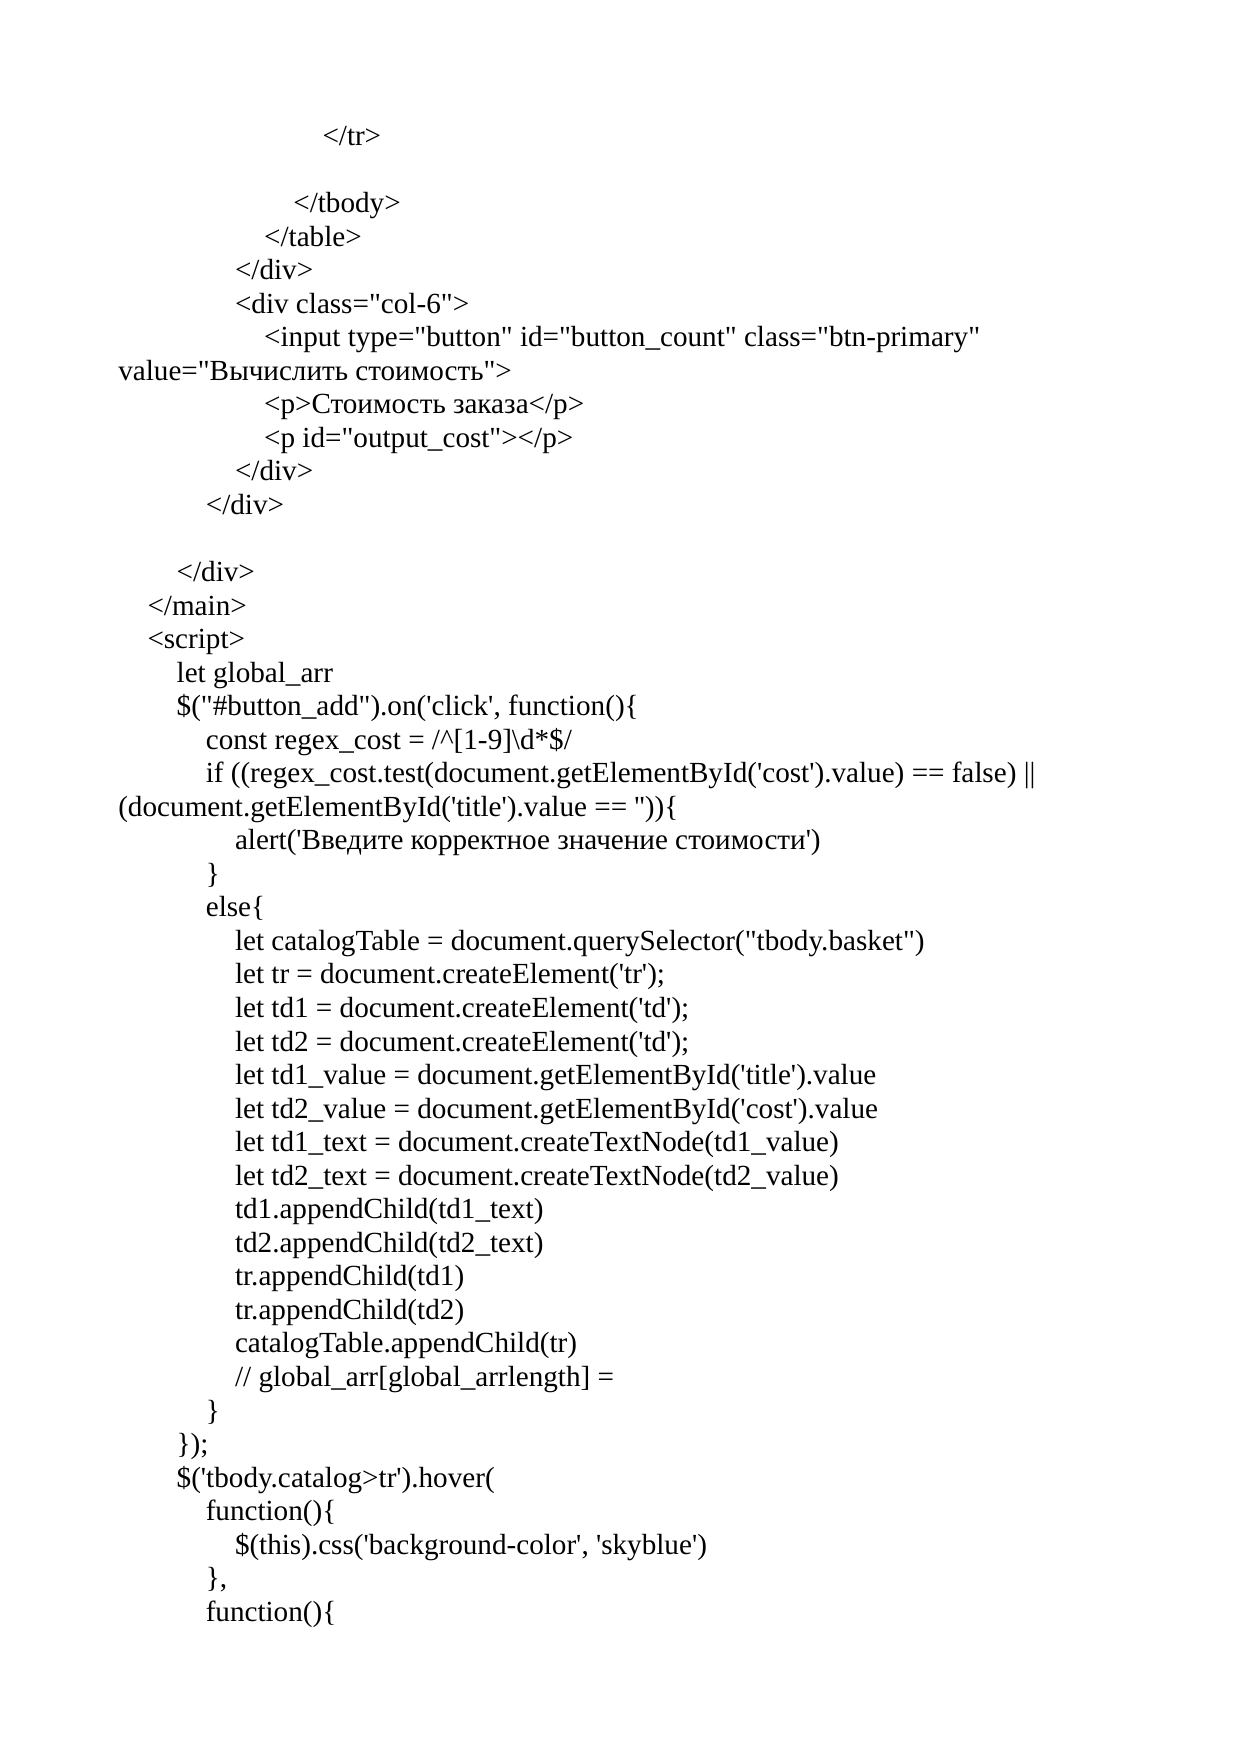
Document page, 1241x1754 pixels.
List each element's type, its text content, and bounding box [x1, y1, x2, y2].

text </div> [118, 487, 1122, 521]
text let td1_text = document.createTextNode(td1_value) [118, 1124, 1122, 1158]
text let td1 = document.createElement('td'); [118, 990, 1122, 1024]
text </div> [118, 252, 1122, 286]
text } [118, 856, 1122, 889]
text let global_arr [118, 655, 1122, 688]
text <p id="output_cost"></p> [118, 420, 1122, 453]
text <input type="button" id="button_count" class="btn-primary" value="Вычислить стоимость"> [118, 319, 1122, 386]
text tr.appendChild(td1) [118, 1258, 1122, 1292]
text tr.appendChild(td2) [118, 1292, 1122, 1326]
text } [118, 1393, 1122, 1426]
text </tr> [118, 118, 1122, 152]
text </div> [118, 453, 1122, 487]
text </main> [118, 588, 1122, 621]
text let tr = document.createElement('tr'); [118, 957, 1122, 990]
text td2.appendChild(td2_text) [118, 1225, 1122, 1258]
text let td1_value = document.getElementById('title').value [118, 1057, 1122, 1091]
text let catalogTable = document.querySelector("tbody.basket") [118, 923, 1122, 957]
text </div> [118, 554, 1122, 588]
text <div class="col-6"> [118, 286, 1122, 319]
text <script> [118, 621, 1122, 655]
text function(){ [118, 1493, 1122, 1527]
text <p>Стоимость заказа</p> [118, 386, 1122, 420]
text $(this).css('background-color', 'skyblue') [118, 1527, 1122, 1560]
text td1.appendChild(td1_text) [118, 1191, 1122, 1225]
text let td2 = document.createElement('td'); [118, 1024, 1122, 1057]
text alert('Введите корректное значение стоимости') [118, 822, 1122, 856]
text catalogTable.appendChild(tr) [118, 1326, 1122, 1359]
text if ((regex_cost.test(document.getElementById('cost').value) == false) || (document.getElementById('title').value == '')){ [118, 755, 1122, 822]
text }); [118, 1426, 1122, 1460]
text </tbody> [118, 185, 1122, 219]
text // global_arr[global_arrlength] = [118, 1359, 1122, 1393]
text </table> [118, 219, 1122, 252]
text const regex_cost = /^[1-9]\d*$/ [118, 722, 1122, 755]
text let td2_text = document.createTextNode(td2_value) [118, 1158, 1122, 1191]
text else{ [118, 889, 1122, 923]
text $("#button_add").on('click', function(){ [118, 688, 1122, 722]
text function(){ [118, 1594, 1122, 1627]
text $('tbody.catalog>tr').hover( [118, 1460, 1122, 1493]
text }, [118, 1560, 1122, 1594]
text let td2_value = document.getElementById('cost').value [118, 1091, 1122, 1124]
